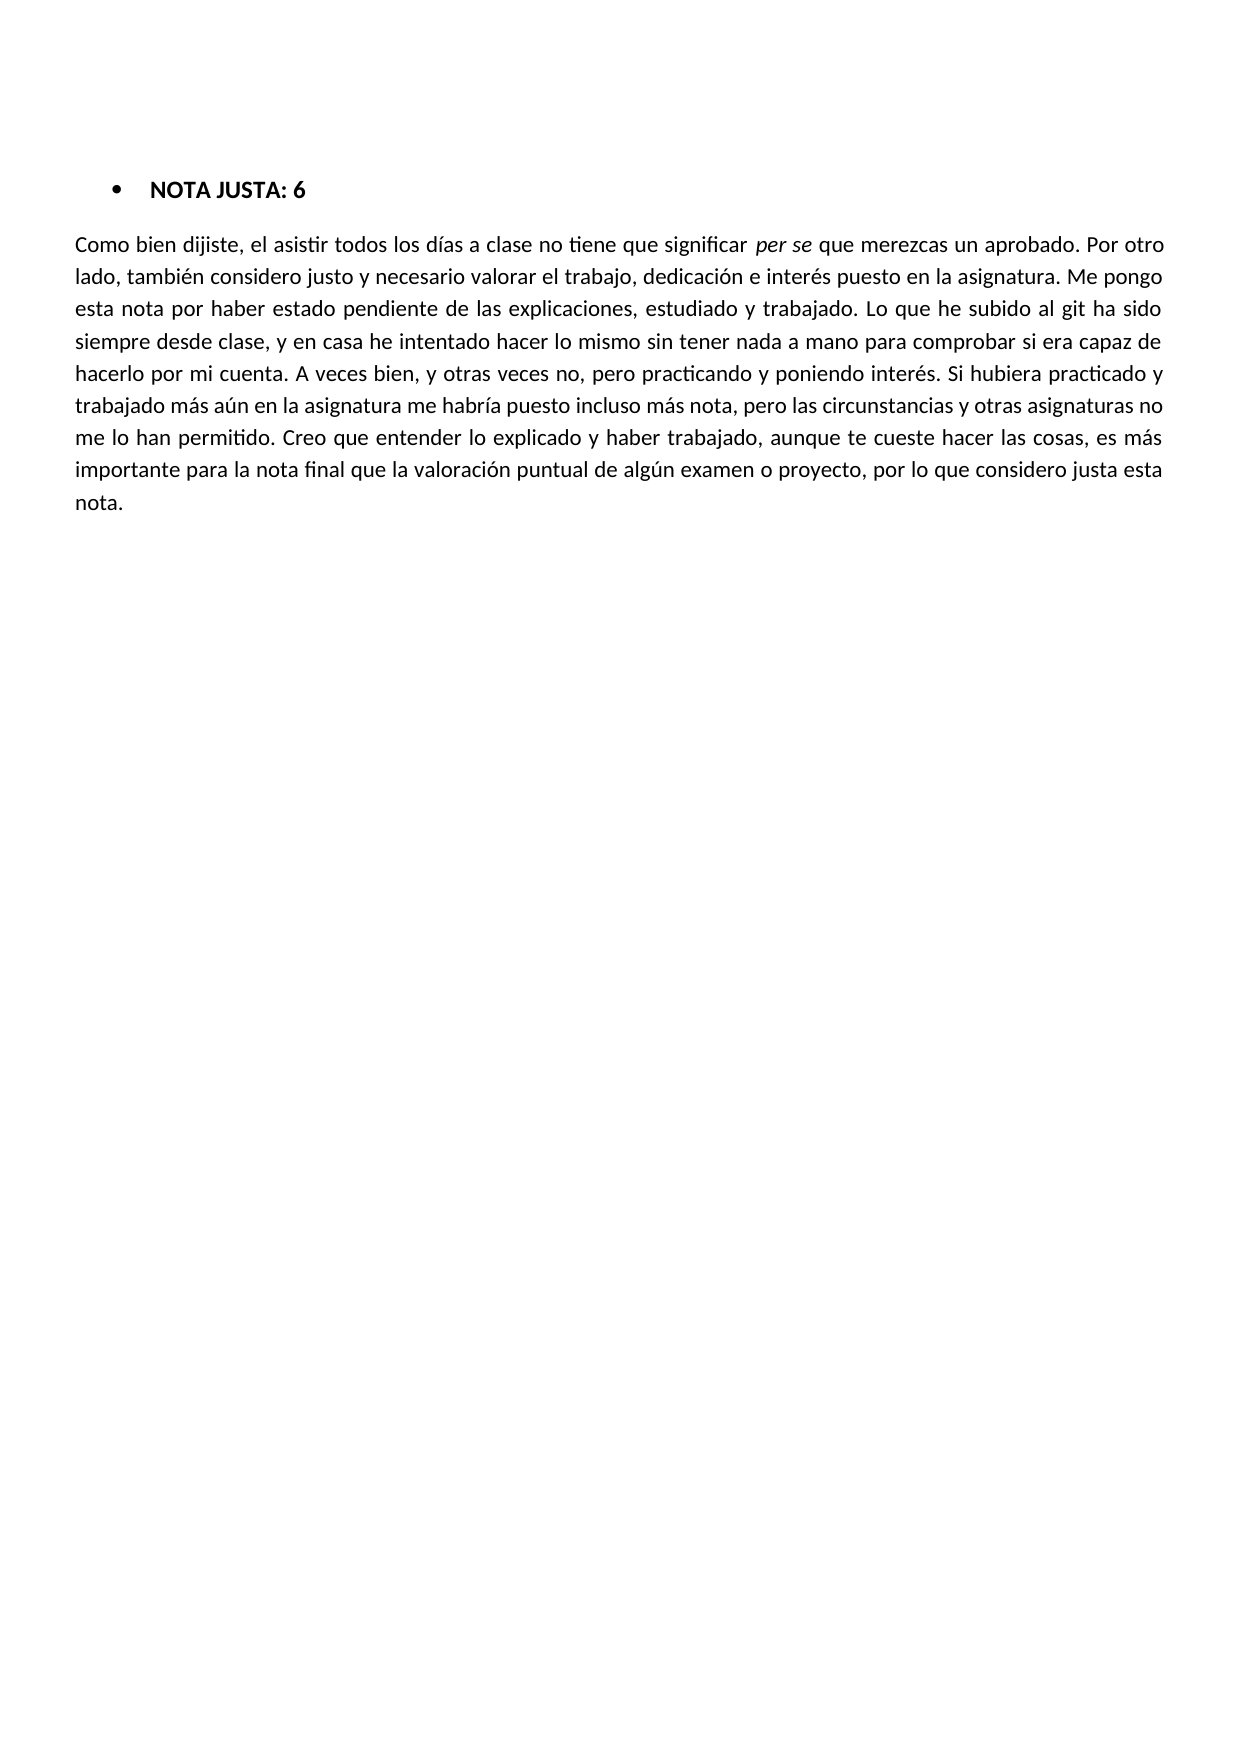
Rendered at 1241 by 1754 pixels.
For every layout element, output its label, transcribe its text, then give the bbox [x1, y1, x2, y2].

text Como bien dijiste, el asistir todos los días a clase no tiene que significar per se que merezcas un aprobado. Por otro lado, también considero justo y necesario valorar el trabajo, dedicación e interés puesto en la asignatura. Me pongo esta nota por haber estado pendiente de las explicaciones, estudiado y trabajado. Lo que he subido al git ha sido siempre desde clase, y en casa he intentado hacer lo mismo sin tener nada a mano para comprobar si era capaz de hacerlo por mi cuenta. A veces bien, y otras veces no, pero practicando y poniendo interés. Si hubiera practicado y trabajado más aún en la asignatura me habría puesto incluso más nota, pero las circunstancias y otras asignaturas no me lo han permitido. Creo que entender lo explicado y haber trabajado, aunque te cueste hacer las cosas, es más importante para la nota final que la valoración puntual de algún examen o proyecto, por lo que considero justa esta nota. [75, 230, 1165, 516]
list NOTA JUSTA: 6 [112, 174, 1165, 205]
